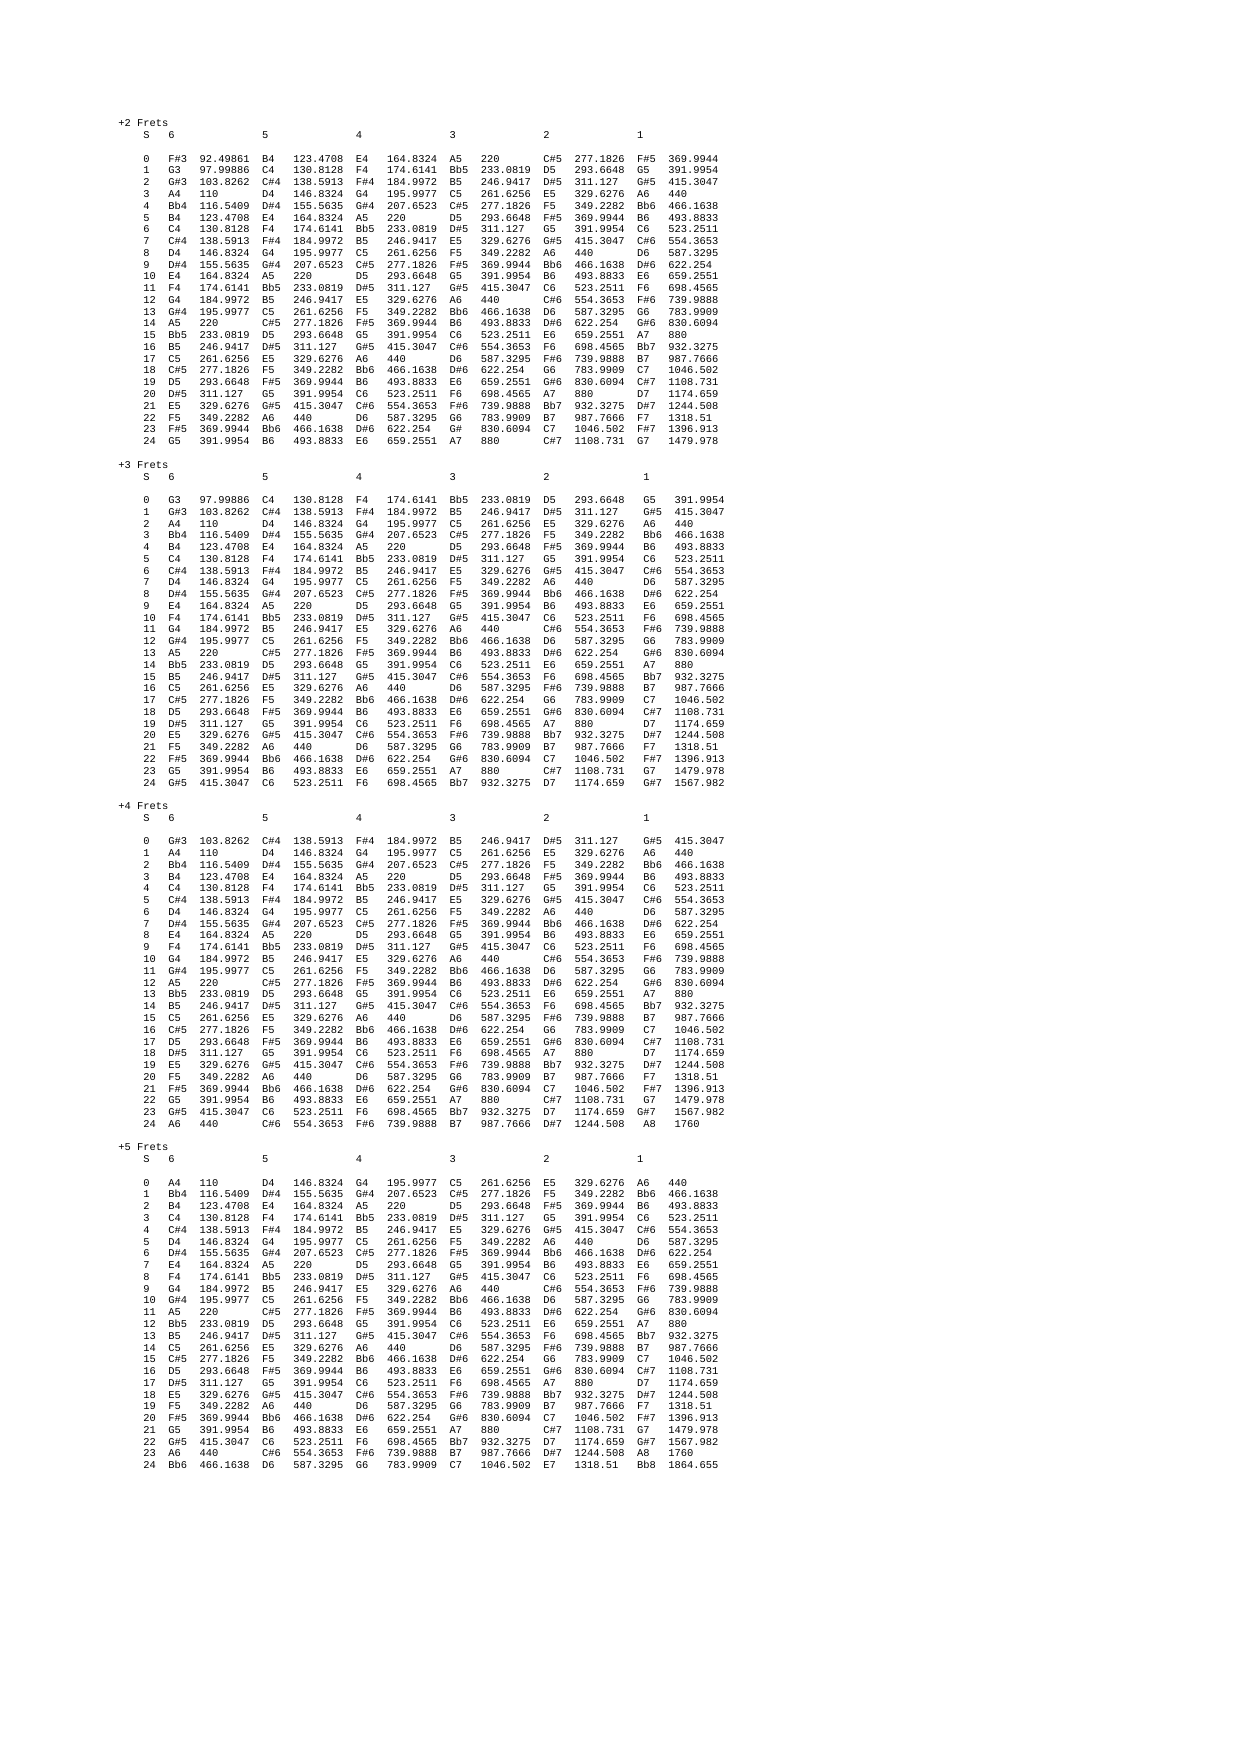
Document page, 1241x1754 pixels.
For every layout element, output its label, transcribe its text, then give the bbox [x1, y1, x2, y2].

text 16 C5 261.6256 E5 329.6276 A6 440 D6 587.3295 F#6 739.9888 B7 987.7666 [118, 683, 1122, 695]
text 6 D4 146.8324 G4 195.9977 C5 261.6256 F5 349.2282 A6 440 D6 587.3295 [118, 907, 1122, 918]
text 12 G4 184.9972 B5 246.9417 E5 329.6276 A6 440 C#6 554.3653 F#6 739.9888 [118, 295, 1122, 306]
text 24 Bb6 466.1638 D6 587.3295 G6 783.9909 C7 1046.502 E7 1318.51 Bb8 1864.655 [118, 1460, 1122, 1472]
text 4 Bb4 116.5409 D#4 155.5635 G#4 207.6523 C#5 277.1826 F5 349.2282 Bb6 466.1638 [118, 201, 1122, 212]
text 8 D4 146.8324 G4 195.9977 C5 261.6256 F5 349.2282 A6 440 D6 587.3295 [118, 248, 1122, 259]
text 1 G#3 103.8262 C#4 138.5913 F#4 184.9972 B5 246.9417 D#5 311.127 G#5 415.3047 [118, 507, 1122, 518]
text 23 A6 440 C#6 554.3653 F#6 739.9888 B7 987.7666 D#7 1244.508 A8 1760 [118, 1448, 1122, 1460]
text +5 Frets [118, 1142, 1122, 1154]
text 23 F#5 369.9944 Bb6 466.1638 D#6 622.254 G# 830.6094 C7 1046.502 F#7 1396.913 [118, 424, 1122, 436]
text 23 G5 391.9954 B6 493.8833 E6 659.2551 A7 880 C#7 1108.731 G7 1479.978 [118, 766, 1122, 777]
text 16 C#5 277.1826 F5 349.2282 Bb6 466.1638 D#6 622.254 G6 783.9909 C7 1046.502 [118, 1024, 1122, 1036]
text +2 Frets [118, 118, 1122, 130]
text 24 A6 440 C#6 554.3653 F#6 739.9888 B7 987.7666 D#7 1244.508 A8 1760 [118, 1119, 1122, 1130]
text 16 B5 246.9417 D#5 311.127 G#5 415.3047 C#6 554.3653 F6 698.4565 Bb7 932.3275 [118, 342, 1122, 353]
text 2 B4 123.4708 E4 164.8324 A5 220 D5 293.6648 F#5 369.9944 B6 493.8833 [118, 1201, 1122, 1213]
text 5 D4 146.8324 G4 195.9977 C5 261.6256 F5 349.2282 A6 440 D6 587.3295 [118, 1236, 1122, 1248]
text 12 A5 220 C#5 277.1826 F#5 369.9944 B6 493.8833 D#6 622.254 G#6 830.6094 [118, 977, 1122, 989]
text 22 G5 391.9954 B6 493.8833 E6 659.2551 A7 880 C#7 1108.731 G7 1479.978 [118, 1095, 1122, 1107]
text 14 Bb5 233.0819 D5 293.6648 G5 391.9954 C6 523.2511 E6 659.2551 A7 880 [118, 659, 1122, 671]
text 15 C5 261.6256 E5 329.6276 A6 440 D6 587.3295 F#6 739.9888 B7 987.7666 [118, 1013, 1122, 1024]
text 13 A5 220 C#5 277.1826 F#5 369.9944 B6 493.8833 D#6 622.254 G#6 830.6094 [118, 648, 1122, 659]
text 12 Bb5 233.0819 D5 293.6648 G5 391.9954 C6 523.2511 E6 659.2551 A7 880 [118, 1319, 1122, 1331]
text 15 B5 246.9417 D#5 311.127 G#5 415.3047 C#6 554.3653 F6 698.4565 Bb7 932.3275 [118, 671, 1122, 683]
text 0 A4 110 D4 146.8324 G4 195.9977 C5 261.6256 E5 329.6276 A6 440 [118, 1177, 1122, 1189]
text 13 G#4 195.9977 C5 261.6256 F5 349.2282 Bb6 466.1638 D6 587.3295 G6 783.9909 [118, 306, 1122, 318]
text 24 G5 391.9954 B6 493.8833 E6 659.2551 A7 880 C#7 1108.731 G7 1479.978 [118, 436, 1122, 448]
text 17 D#5 311.127 G5 391.9954 C6 523.2511 F6 698.4565 A7 880 D7 1174.659 [118, 1378, 1122, 1389]
text 0 G3 97.99886 C4 130.8128 F4 174.6141 Bb5 233.0819 D5 293.6648 G5 391.9954 [118, 495, 1122, 507]
text 4 B4 123.4708 E4 164.8324 A5 220 D5 293.6648 F#5 369.9944 B6 493.8833 [118, 542, 1122, 554]
text 11 F4 174.6141 Bb5 233.0819 D#5 311.127 G#5 415.3047 C6 523.2511 F6 698.4565 [118, 283, 1122, 295]
text 3 C4 130.8128 F4 174.6141 Bb5 233.0819 D#5 311.127 G5 391.9954 C6 523.2511 [118, 1213, 1122, 1224]
text 7 D4 146.8324 G4 195.9977 C5 261.6256 F5 349.2282 A6 440 D6 587.3295 [118, 577, 1122, 589]
text 8 F4 174.6141 Bb5 233.0819 D#5 311.127 G#5 415.3047 C6 523.2511 F6 698.4565 [118, 1272, 1122, 1283]
text 20 E5 329.6276 G#5 415.3047 C#6 554.3653 F#6 739.9888 Bb7 932.3275 D#7 1244.508 [118, 730, 1122, 742]
text 20 F5 349.2282 A6 440 D6 587.3295 G6 783.9909 B7 987.7666 F7 1318.51 [118, 1072, 1122, 1083]
text 9 G4 184.9972 B5 246.9417 E5 329.6276 A6 440 C#6 554.3653 F#6 739.9888 [118, 1283, 1122, 1295]
text 19 D5 293.6648 F#5 369.9944 B6 493.8833 E6 659.2551 G#6 830.6094 C#7 1108.731 [118, 377, 1122, 389]
text 18 C#5 277.1826 F5 349.2282 Bb6 466.1638 D#6 622.254 G6 783.9909 C7 1046.502 [118, 365, 1122, 377]
text S 6 5 4 3 2 1 [118, 813, 1122, 824]
text 6 D#4 155.5635 G#4 207.6523 C#5 277.1826 F#5 369.9944 Bb6 466.1638 D#6 622.254 [118, 1248, 1122, 1260]
text 22 F5 349.2282 A6 440 D6 587.3295 G6 783.9909 B7 987.7666 F7 1318.51 [118, 412, 1122, 424]
text 14 C5 261.6256 E5 329.6276 A6 440 D6 587.3295 F#6 739.9888 B7 987.7666 [118, 1342, 1122, 1354]
text 19 F5 349.2282 A6 440 D6 587.3295 G6 783.9909 B7 987.7666 F7 1318.51 [118, 1401, 1122, 1413]
text 2 A4 110 D4 146.8324 G4 195.9977 C5 261.6256 E5 329.6276 A6 440 [118, 518, 1122, 530]
text S 6 5 4 3 2 1 [118, 130, 1122, 142]
text 23 G#5 415.3047 C6 523.2511 F6 698.4565 Bb7 932.3275 D7 1174.659 G#7 1567.982 [118, 1107, 1122, 1119]
text 9 E4 164.8324 A5 220 D5 293.6648 G5 391.9954 B6 493.8833 E6 659.2551 [118, 601, 1122, 612]
text 5 C#4 138.5913 F#4 184.9972 B5 246.9417 E5 329.6276 G#5 415.3047 C#6 554.3653 [118, 895, 1122, 907]
text 22 G#5 415.3047 C6 523.2511 F6 698.4565 Bb7 932.3275 D7 1174.659 G#7 1567.982 [118, 1436, 1122, 1448]
text 11 A5 220 C#5 277.1826 F#5 369.9944 B6 493.8833 D#6 622.254 G#6 830.6094 [118, 1307, 1122, 1319]
text 10 F4 174.6141 Bb5 233.0819 D#5 311.127 G#5 415.3047 C6 523.2511 F6 698.4565 [118, 612, 1122, 624]
text 2 G#3 103.8262 C#4 138.5913 F#4 184.9972 B5 246.9417 D#5 311.127 G#5 415.3047 [118, 177, 1122, 189]
text 15 C#5 277.1826 F5 349.2282 Bb6 466.1638 D#6 622.254 G6 783.9909 C7 1046.502 [118, 1354, 1122, 1366]
text 20 F#5 369.9944 Bb6 466.1638 D#6 622.254 G#6 830.6094 C7 1046.502 F#7 1396.913 [118, 1413, 1122, 1425]
text 4 C4 130.8128 F4 174.6141 Bb5 233.0819 D#5 311.127 G5 391.9954 C6 523.2511 [118, 883, 1122, 895]
text 6 C#4 138.5913 F#4 184.9972 B5 246.9417 E5 329.6276 G#5 415.3047 C#6 554.3653 [118, 565, 1122, 577]
text 0 G#3 103.8262 C#4 138.5913 F#4 184.9972 B5 246.9417 D#5 311.127 G#5 415.3047 [118, 836, 1122, 848]
text 18 E5 329.6276 G#5 415.3047 C#6 554.3653 F#6 739.9888 Bb7 932.3275 D#7 1244.508 [118, 1389, 1122, 1401]
text 3 B4 123.4708 E4 164.8324 A5 220 D5 293.6648 F#5 369.9944 B6 493.8833 [118, 871, 1122, 883]
text 1 A4 110 D4 146.8324 G4 195.9977 C5 261.6256 E5 329.6276 A6 440 [118, 848, 1122, 860]
text 13 B5 246.9417 D#5 311.127 G#5 415.3047 C#6 554.3653 F6 698.4565 Bb7 932.3275 [118, 1331, 1122, 1342]
text 14 B5 246.9417 D#5 311.127 G#5 415.3047 C#6 554.3653 F6 698.4565 Bb7 932.3275 [118, 1001, 1122, 1013]
text 17 C#5 277.1826 F5 349.2282 Bb6 466.1638 D#6 622.254 G6 783.9909 C7 1046.502 [118, 695, 1122, 707]
text 20 D#5 311.127 G5 391.9954 C6 523.2511 F6 698.4565 A7 880 D7 1174.659 [118, 389, 1122, 401]
text 22 F#5 369.9944 Bb6 466.1638 D#6 622.254 G#6 830.6094 C7 1046.502 F#7 1396.913 [118, 754, 1122, 766]
text 17 C5 261.6256 E5 329.6276 A6 440 D6 587.3295 F#6 739.9888 B7 987.7666 [118, 353, 1122, 365]
text 21 F#5 369.9944 Bb6 466.1638 D#6 622.254 G#6 830.6094 C7 1046.502 F#7 1396.913 [118, 1083, 1122, 1095]
text 13 Bb5 233.0819 D5 293.6648 G5 391.9954 C6 523.2511 E6 659.2551 A7 880 [118, 989, 1122, 1001]
text 6 C4 130.8128 F4 174.6141 Bb5 233.0819 D#5 311.127 G5 391.9954 C6 523.2511 [118, 224, 1122, 236]
text S 6 5 4 3 2 1 [118, 471, 1122, 483]
text 5 C4 130.8128 F4 174.6141 Bb5 233.0819 D#5 311.127 G5 391.9954 C6 523.2511 [118, 554, 1122, 565]
text 3 A4 110 D4 146.8324 G4 195.9977 C5 261.6256 E5 329.6276 A6 440 [118, 189, 1122, 201]
text 19 E5 329.6276 G#5 415.3047 C#6 554.3653 F#6 739.9888 Bb7 932.3275 D#7 1244.508 [118, 1060, 1122, 1072]
text +3 Frets [118, 459, 1122, 471]
text 18 D5 293.6648 F#5 369.9944 B6 493.8833 E6 659.2551 G#6 830.6094 C#7 1108.731 [118, 707, 1122, 718]
text 5 B4 123.4708 E4 164.8324 A5 220 D5 293.6648 F#5 369.9944 B6 493.8833 [118, 212, 1122, 224]
text 1 G3 97.99886 C4 130.8128 F4 174.6141 Bb5 233.0819 D5 293.6648 G5 391.9954 [118, 165, 1122, 177]
text 10 G4 184.9972 B5 246.9417 E5 329.6276 A6 440 C#6 554.3653 F#6 739.9888 [118, 954, 1122, 966]
text 21 E5 329.6276 G#5 415.3047 C#6 554.3653 F#6 739.9888 Bb7 932.3275 D#7 1244.508 [118, 401, 1122, 412]
text 11 G#4 195.9977 C5 261.6256 F5 349.2282 Bb6 466.1638 D6 587.3295 G6 783.9909 [118, 966, 1122, 977]
text 21 F5 349.2282 A6 440 D6 587.3295 G6 783.9909 B7 987.7666 F7 1318.51 [118, 742, 1122, 754]
text 3 Bb4 116.5409 D#4 155.5635 G#4 207.6523 C#5 277.1826 F5 349.2282 Bb6 466.1638 [118, 530, 1122, 542]
text 16 D5 293.6648 F#5 369.9944 B6 493.8833 E6 659.2551 G#6 830.6094 C#7 1108.731 [118, 1366, 1122, 1378]
text 21 G5 391.9954 B6 493.8833 E6 659.2551 A7 880 C#7 1108.731 G7 1479.978 [118, 1425, 1122, 1436]
text 8 D#4 155.5635 G#4 207.6523 C#5 277.1826 F#5 369.9944 Bb6 466.1638 D#6 622.254 [118, 589, 1122, 601]
text 12 G#4 195.9977 C5 261.6256 F5 349.2282 Bb6 466.1638 D6 587.3295 G6 783.9909 [118, 636, 1122, 648]
text 19 D#5 311.127 G5 391.9954 C6 523.2511 F6 698.4565 A7 880 D7 1174.659 [118, 718, 1122, 730]
text 9 D#4 155.5635 G#4 207.6523 C#5 277.1826 F#5 369.9944 Bb6 466.1638 D#6 622.254 [118, 259, 1122, 271]
text 17 D5 293.6648 F#5 369.9944 B6 493.8833 E6 659.2551 G#6 830.6094 C#7 1108.731 [118, 1036, 1122, 1048]
text 4 C#4 138.5913 F#4 184.9972 B5 246.9417 E5 329.6276 G#5 415.3047 C#6 554.3653 [118, 1224, 1122, 1236]
text 18 D#5 311.127 G5 391.9954 C6 523.2511 F6 698.4565 A7 880 D7 1174.659 [118, 1048, 1122, 1060]
text 15 Bb5 233.0819 D5 293.6648 G5 391.9954 C6 523.2511 E6 659.2551 A7 880 [118, 330, 1122, 342]
text +4 Frets [118, 801, 1122, 813]
text 0 F#3 92.49861 B4 123.4708 E4 164.8324 A5 220 C#5 277.1826 F#5 369.9944 [118, 153, 1122, 165]
text 10 G#4 195.9977 C5 261.6256 F5 349.2282 Bb6 466.1638 D6 587.3295 G6 783.9909 [118, 1295, 1122, 1307]
text 1 Bb4 116.5409 D#4 155.5635 G#4 207.6523 C#5 277.1826 F5 349.2282 Bb6 466.1638 [118, 1189, 1122, 1201]
text 9 F4 174.6141 Bb5 233.0819 D#5 311.127 G#5 415.3047 C6 523.2511 F6 698.4565 [118, 942, 1122, 954]
text 7 C#4 138.5913 F#4 184.9972 B5 246.9417 E5 329.6276 G#5 415.3047 C#6 554.3653 [118, 236, 1122, 248]
text 7 E4 164.8324 A5 220 D5 293.6648 G5 391.9954 B6 493.8833 E6 659.2551 [118, 1260, 1122, 1272]
text 14 A5 220 C#5 277.1826 F#5 369.9944 B6 493.8833 D#6 622.254 G#6 830.6094 [118, 318, 1122, 330]
text 24 G#5 415.3047 C6 523.2511 F6 698.4565 Bb7 932.3275 D7 1174.659 G#7 1567.982 [118, 777, 1122, 789]
text 7 D#4 155.5635 G#4 207.6523 C#5 277.1826 F#5 369.9944 Bb6 466.1638 D#6 622.254 [118, 918, 1122, 930]
text S 6 5 4 3 2 1 [118, 1154, 1122, 1166]
text 2 Bb4 116.5409 D#4 155.5635 G#4 207.6523 C#5 277.1826 F5 349.2282 Bb6 466.1638 [118, 860, 1122, 871]
text 11 G4 184.9972 B5 246.9417 E5 329.6276 A6 440 C#6 554.3653 F#6 739.9888 [118, 624, 1122, 636]
text 8 E4 164.8324 A5 220 D5 293.6648 G5 391.9954 B6 493.8833 E6 659.2551 [118, 930, 1122, 942]
text 10 E4 164.8324 A5 220 D5 293.6648 G5 391.9954 B6 493.8833 E6 659.2551 [118, 271, 1122, 283]
